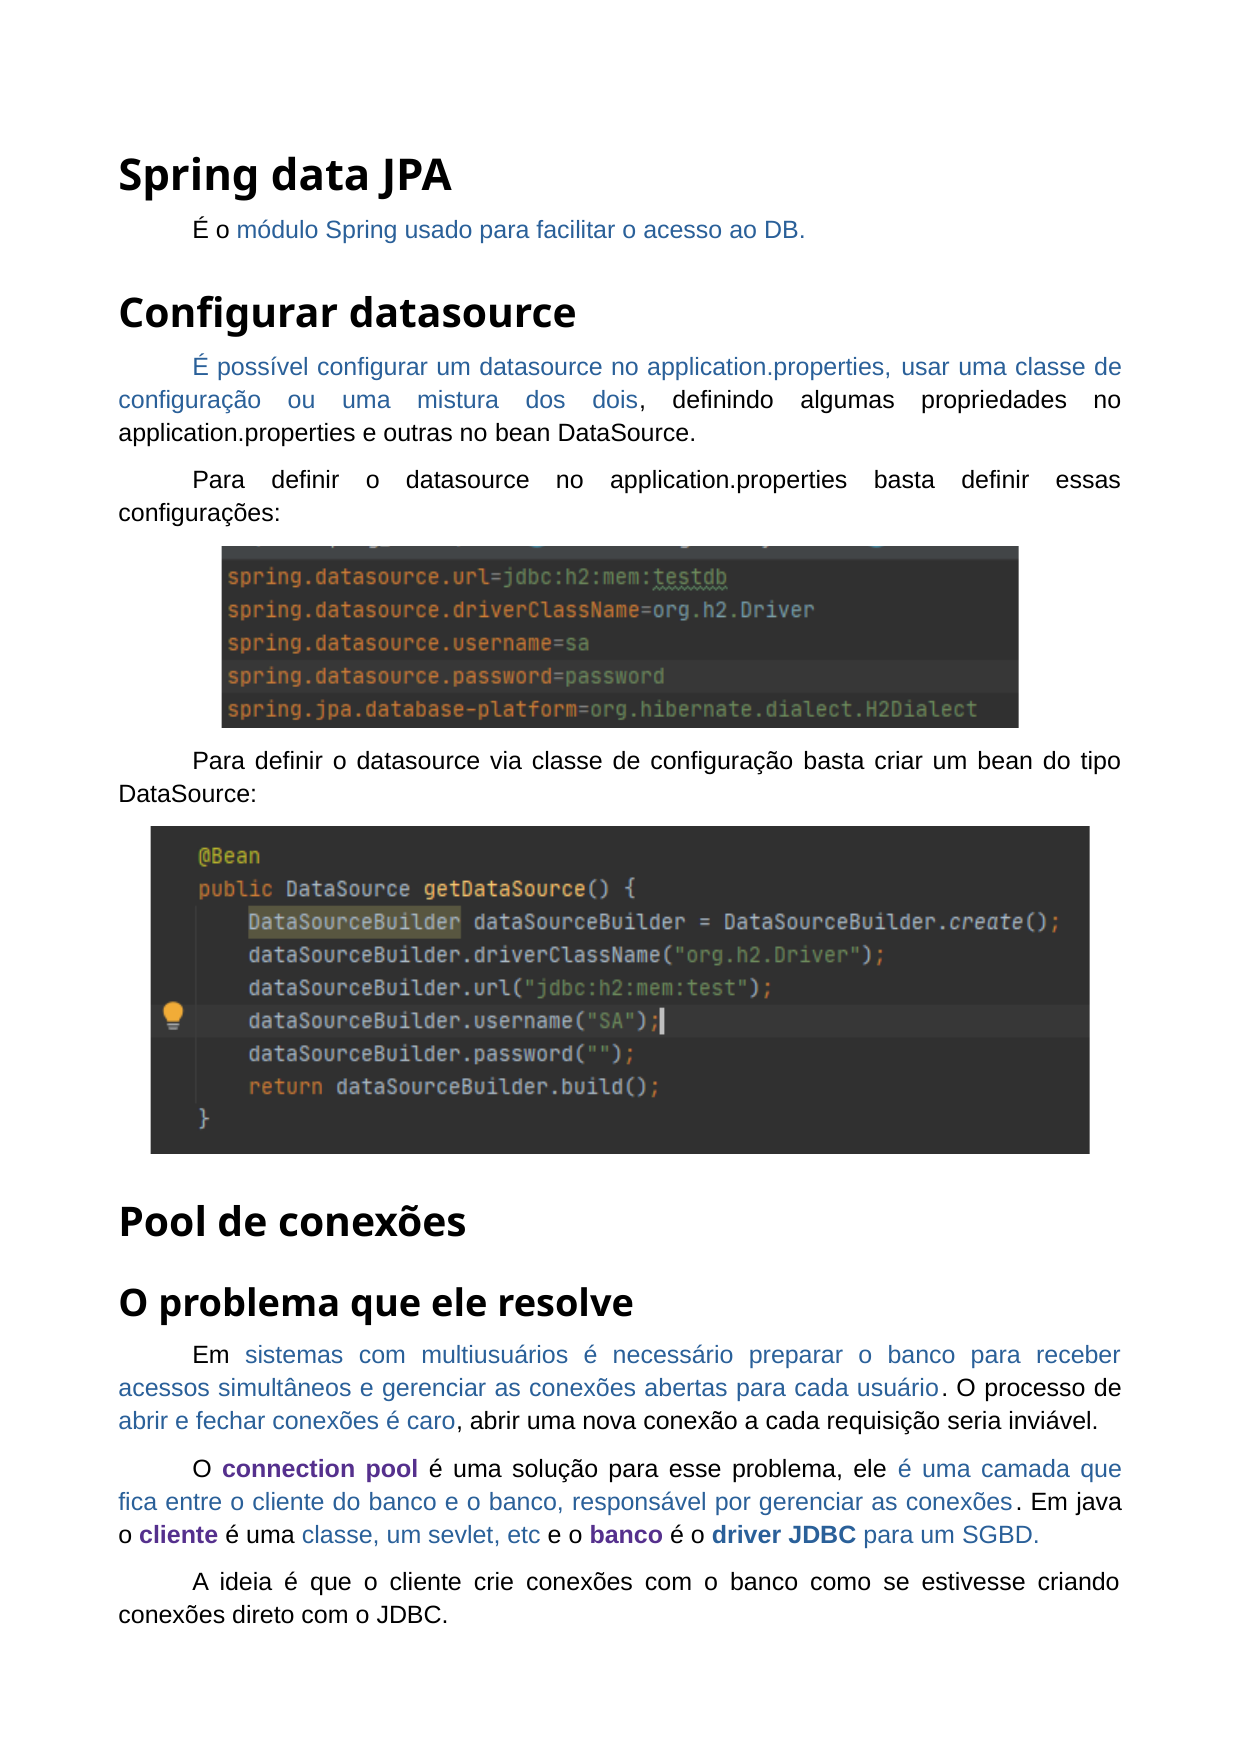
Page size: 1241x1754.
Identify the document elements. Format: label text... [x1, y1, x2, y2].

text A ideia é que o cliente crie conexões com o banco como se estivesse criando conexões direto com o JDBC. [118, 1567, 1122, 1629]
subtitle Configurar datasource [118, 284, 1122, 339]
text Para definir o datasource no application.properties basta definir essas configurações: [118, 465, 1122, 527]
picture [150, 826, 1090, 1154]
text Em sistemas com multiusuários é necessário preparar o banco para receber acessos simultâneos e gerenciar as conexões abertas para cada usuário. O processo de abrir e fechar conexões é caro, abrir uma nova conexão a cada requisição seria inviável. [118, 1340, 1122, 1435]
subtitle O problema que ele resolve [118, 1276, 1122, 1327]
text É possível configurar um datasource no application.properties, usar uma classe de configuração ou uma mistura dos dois, definindo algumas propriedades no application.properties e outras no bean DataSource. [118, 352, 1122, 447]
text O connection pool é uma solução para esse problema, ele é uma camada que fica entre o cliente do banco e o banco, responsável por gerenciar as conexões. Em java o cliente é uma classe, um sevlet, etc e o banco é o driver JDBC para um SGBD. [118, 1453, 1122, 1548]
text É o módulo Spring usado para facilitar o acesso ao DB. [118, 215, 1122, 244]
picture [221, 546, 1019, 728]
subtitle Pool de conexões [118, 1193, 1122, 1249]
subtitle Spring data JPA [118, 143, 1122, 203]
text Para definir o datasource via classe de configuração basta criar um bean do tipo DataSource: [118, 746, 1122, 808]
